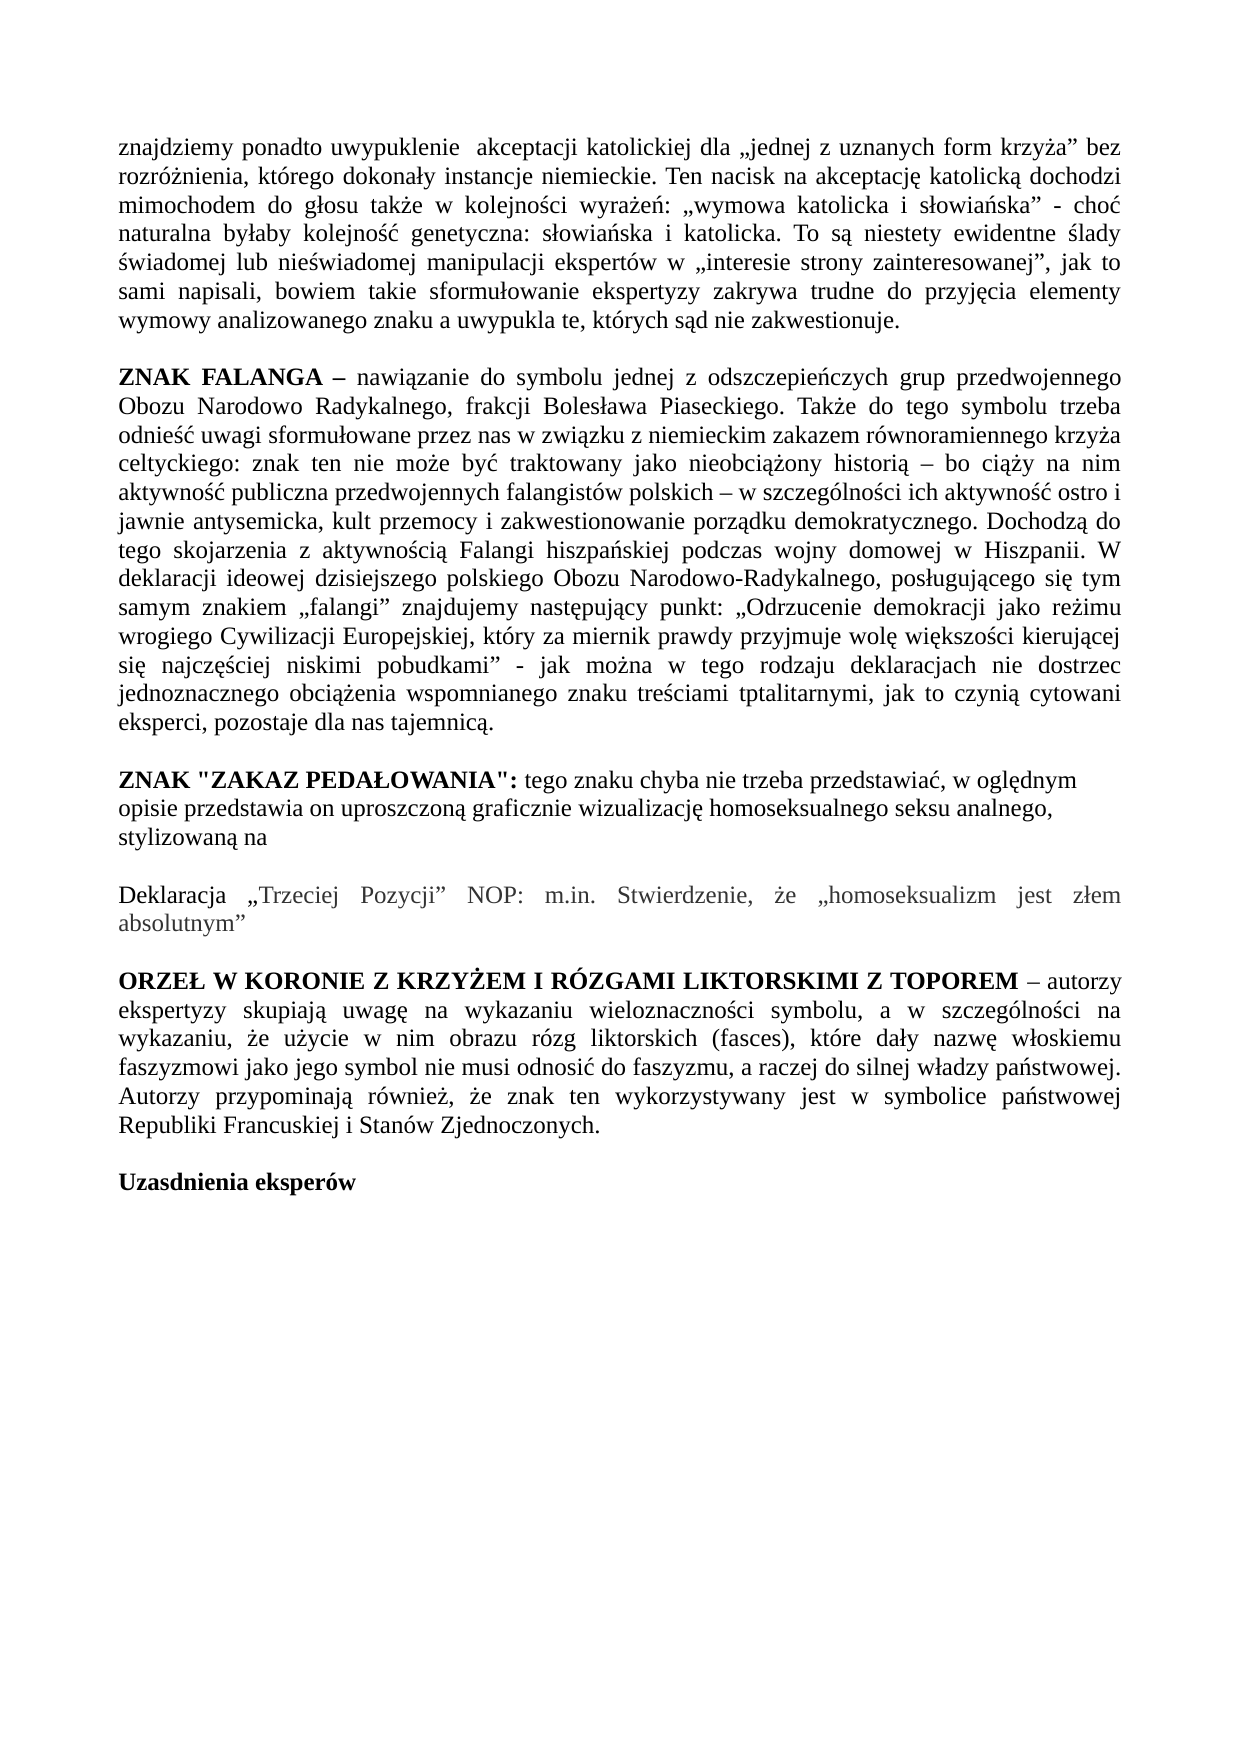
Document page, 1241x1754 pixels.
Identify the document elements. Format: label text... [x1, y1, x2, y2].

text Deklaracja „Trzeciej Pozycji” NOP: m.in. Stwierdzenie, że „homoseksualizm jest złem absolutnym” [118, 880, 1122, 937]
text ZNAK FALANGA – nawiązanie do symbolu jednej z odszczepieńczych grup przedwojennego Obozu Narodowo Radykalnego, frakcji Bolesława Piaseckiego. Także do tego symbolu trzeba odnieść uwagi sformułowane przez nas w związku z niemieckim zakazem równoramiennego krzyża celtyckiego: znak ten nie może być traktowany jako nieobciążony historią – bo ciąży na nim aktywność publiczna przedwojennych falangistów polskich – w szczególności ich aktywność ostro i jawnie antysemicka, kult przemocy i zakwestionowanie porządku demokratycznego. Dochodzą do tego skojarzenia z aktywnością Falangi hiszpańskiej podczas wojny domowej w Hiszpanii. W deklaracji ideowej dzisiejszego polskiego Obozu Narodowo-Radykalnego, posługującego się tym samym znakiem „falangi” znajdujemy następujący punkt: „Odrzucenie demokracji jako reżimu wrogiego Cywilizacji Europejskiej, który za miernik prawdy przyjmuje wolę większości kierującej się najczęściej niskimi pobudkami” - jak można w tego rodzaju deklaracjach nie dostrzec jednoznacznego obciążenia wspomnianego znaku treściami tptalitarnymi, jak to czynią cytowani eksperci, pozostaje dla nas tajemnicą. [118, 362, 1122, 736]
text ZNAK "ZAKAZ PEDAŁOWANIA": tego znaku chyba nie trzeba przedstawiać, w oględnym opisie przedstawia on uproszczoną graficznie wizualizację homoseksualnego seksu analnego, stylizowaną na [118, 765, 1122, 851]
text Uzasdnienia eksperów [118, 1167, 1122, 1250]
text znajdziemy ponadto uwypuklenie akceptacji katolickiej dla „jednej z uznanych form krzyża” bez rozróżnienia, którego dokonały instancje niemieckie. Ten nacisk na akceptację katolicką dochodzi mimochodem do głosu także w kolejności wyrażeń: „wymowa katolicka i słowiańska” - choć naturalna byłaby kolejność genetyczna: słowiańska i katolicka. To są niestety ewidentne ślady świadomej lub nieświadomej manipulacji ekspertów w „interesie strony zainteresowanej”, jak to sami napisali, bowiem takie sformułowanie ekspertyzy zakrywa trudne do przyjęcia elementy wymowy analizowanego znaku a uwypukla te, których sąd nie zakwestionuje. [118, 132, 1122, 333]
text ORZEŁ W KORONIE Z KRZYŻEM I RÓZGAMI LIKTORSKIMI Z TOPOREM – autorzy ekspertyzy skupiają uwagę na wykazaniu wieloznaczności symbolu, a w szczególności na wykazaniu, że użycie w nim obrazu rózg liktorskich (fasces), które dały nazwę włoskiemu faszyzmowi jako jego symbol nie musi odnosić do faszyzmu, a raczej do silnej władzy państwowej. Autorzy przypominają również, że znak ten wykorzystywany jest w symbolice państwowej Republiki Francuskiej i Stanów Zjednoczonych. [118, 966, 1122, 1138]
